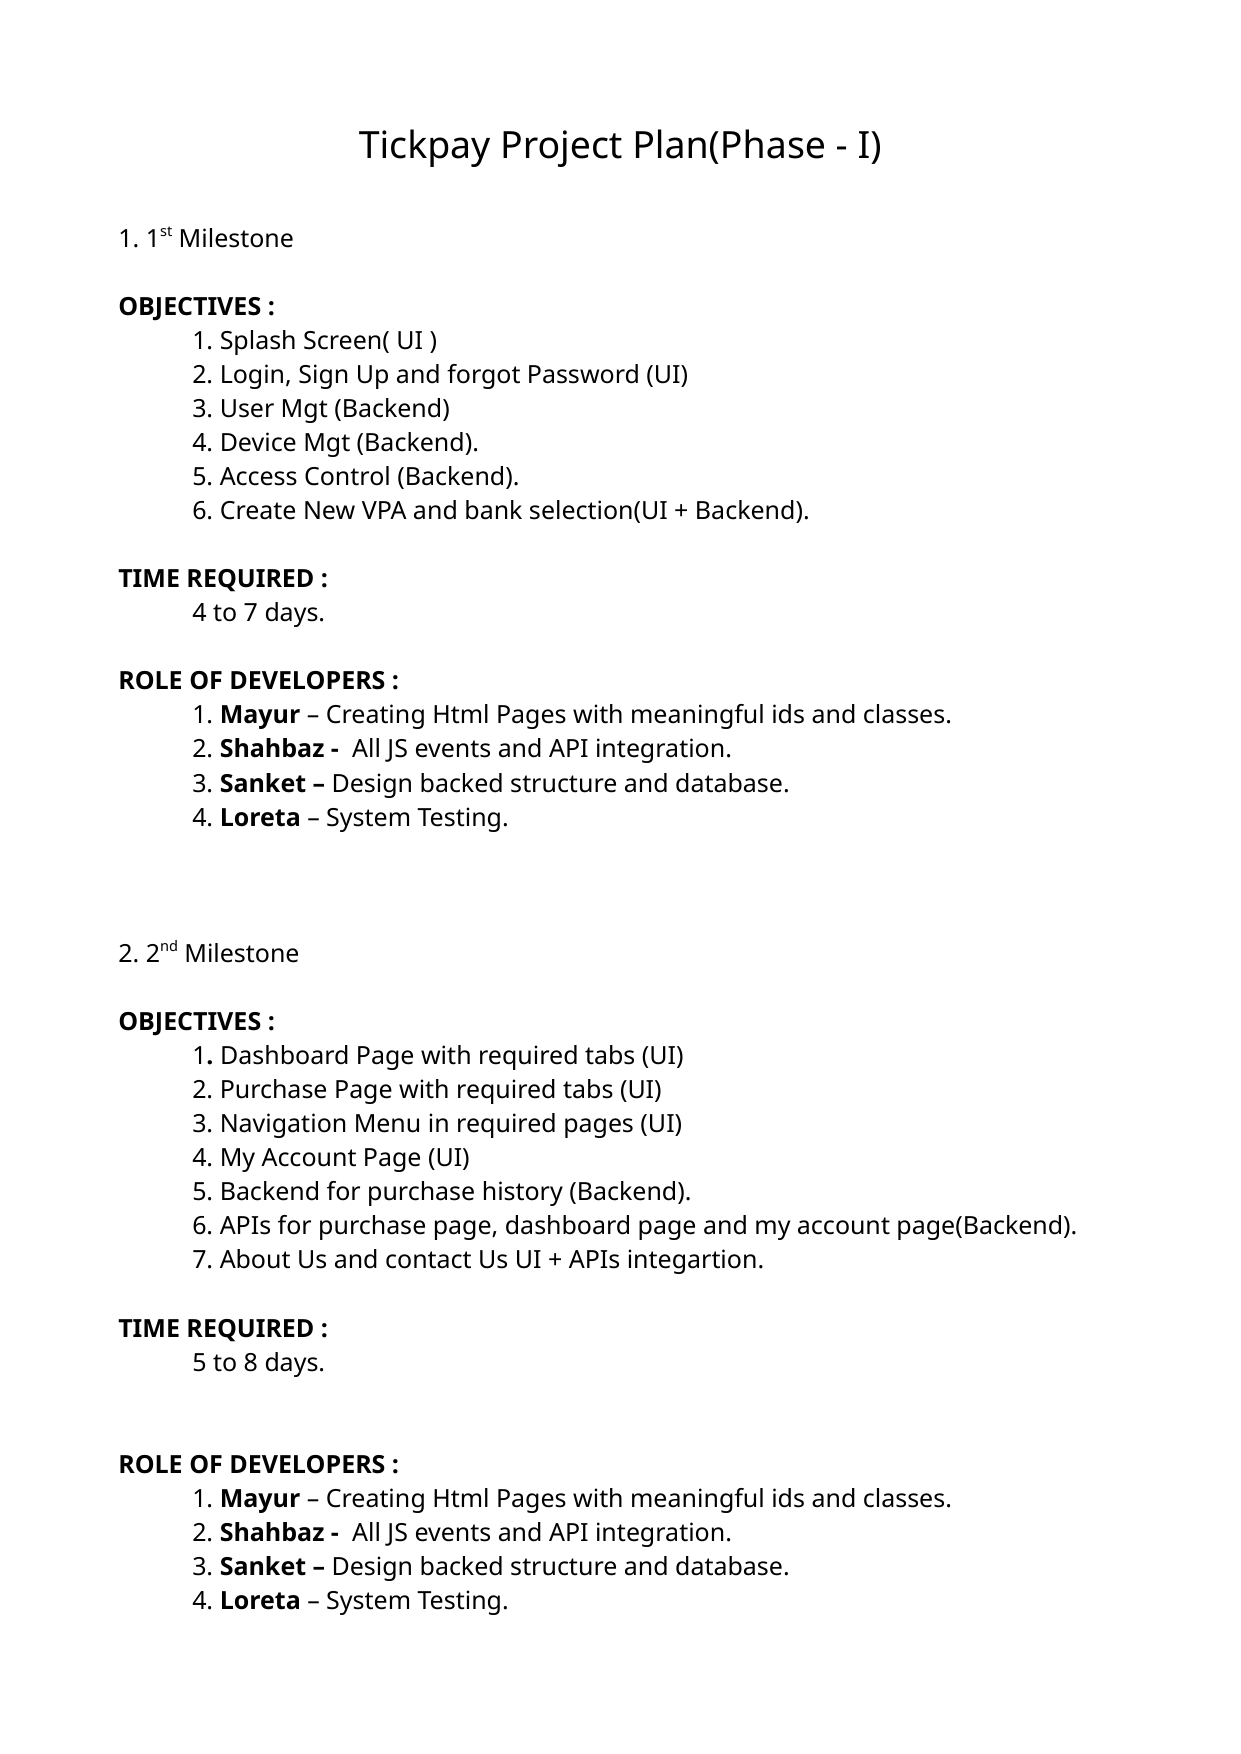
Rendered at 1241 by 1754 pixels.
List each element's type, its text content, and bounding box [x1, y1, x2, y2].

text 4. Device Mgt (Backend). [118, 424, 1122, 459]
text OBJECTIVES : [118, 1004, 1122, 1038]
text 4 to 7 days. [118, 595, 1122, 629]
text 7. About Us and contact Us UI + APIs integartion. [118, 1242, 1122, 1276]
text 5 to 8 days. [118, 1344, 1122, 1378]
text 6. Create New VPA and bank selection(UI + Backend). [118, 493, 1122, 527]
text OBJECTIVES : [118, 288, 1122, 322]
text 3. User Mgt (Backend) [118, 391, 1122, 424]
text 1. Mayur – Creating Html Pages with meaningful ids and classes. [118, 1481, 1122, 1514]
text 1. Splash Screen( UI ) [118, 322, 1122, 356]
text 5. Access Control (Backend). [118, 459, 1122, 493]
text 6. APIs for purchase page, dashboard page and my account page(Backend). [118, 1208, 1122, 1242]
text 3. Navigation Menu in required pages (UI) [118, 1106, 1122, 1140]
text 3. Sanket – Design backed structure and database. [118, 1549, 1122, 1583]
text ROLE OF DEVELOPERS : [118, 1446, 1122, 1481]
text 5. Backend for purchase history (Backend). [118, 1174, 1122, 1208]
text Tickpay Project Plan(Phase - I) [118, 118, 1122, 169]
text 4. Loreta – System Testing. [118, 799, 1122, 833]
text 2. Login, Sign Up and forgot Password (UI) [118, 356, 1122, 391]
text 2. Shahbaz - All JS events and API integration. [118, 731, 1122, 765]
text 2. 2nd Milestone [118, 936, 1122, 969]
text TIME REQUIRED : [118, 1310, 1122, 1344]
text 4. My Account Page (UI) [118, 1140, 1122, 1174]
text 1. 1st Milestone [118, 220, 1122, 254]
text ROLE OF DEVELOPERS : [118, 663, 1122, 697]
text 2. Shahbaz - All JS events and API integration. [118, 1514, 1122, 1549]
text 3. Sanket – Design backed structure and database. [118, 765, 1122, 799]
text 4. Loreta – System Testing. [118, 1583, 1122, 1617]
text TIME REQUIRED : [118, 561, 1122, 595]
text 2. Purchase Page with required tabs (UI) [118, 1072, 1122, 1106]
text 1. Mayur – Creating Html Pages with meaningful ids and classes. [118, 697, 1122, 731]
text 1. Dashboard Page with required tabs (UI) [118, 1038, 1122, 1072]
